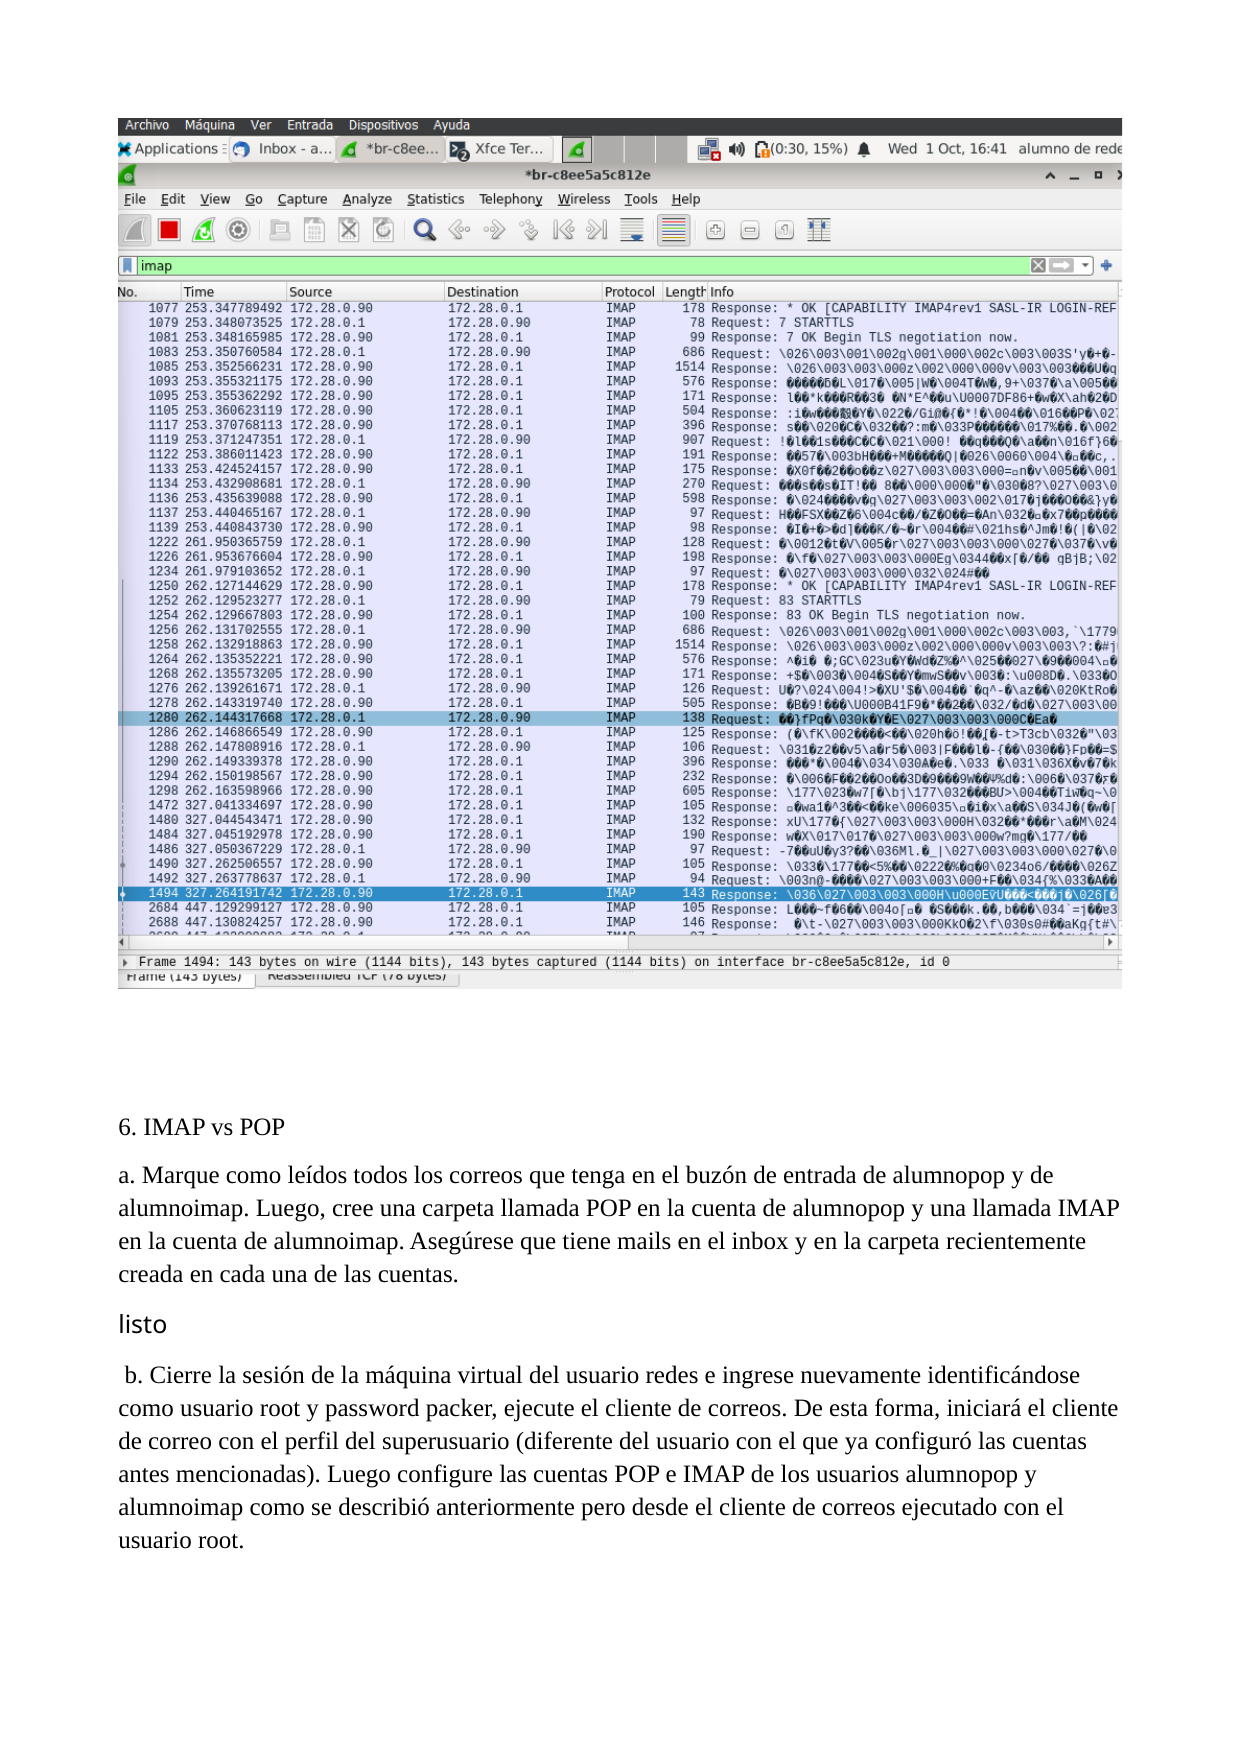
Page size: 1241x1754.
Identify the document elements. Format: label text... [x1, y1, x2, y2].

text listo [118, 1307, 1122, 1341]
text a. Marque como leídos todos los correos que tenga en el buzón de entrada de alumnopop y de alumnoimap. Luego, cree una carpeta llamada POP en la cuenta de alumnopop y una llamada IMAP en la cuenta de alumnoimap. Asegúrese que tiene mails en el inbox y en la carpeta recientemente creada en cada una de las cuentas. [118, 1160, 1122, 1288]
text 6. IMAP vs POP [118, 1112, 1122, 1141]
text b. Cierre la sesión de la máquina virtual del usuario redes e ingrese nuevamente identificándose como usuario root y password packer, ejecute el cliente de correos. De esta forma, iniciará el cliente de correo con el perfil del superusuario (diferente del usuario con el que ya configuró las cuentas antes mencionadas). Luego configure las cuentas POP e IMAP de los usuarios alumnopop y alumnoimap como se describió anteriormente pero desde el cliente de correos ejecutado con el usuario root. [118, 1360, 1122, 1554]
picture [118, 118, 1123, 989]
